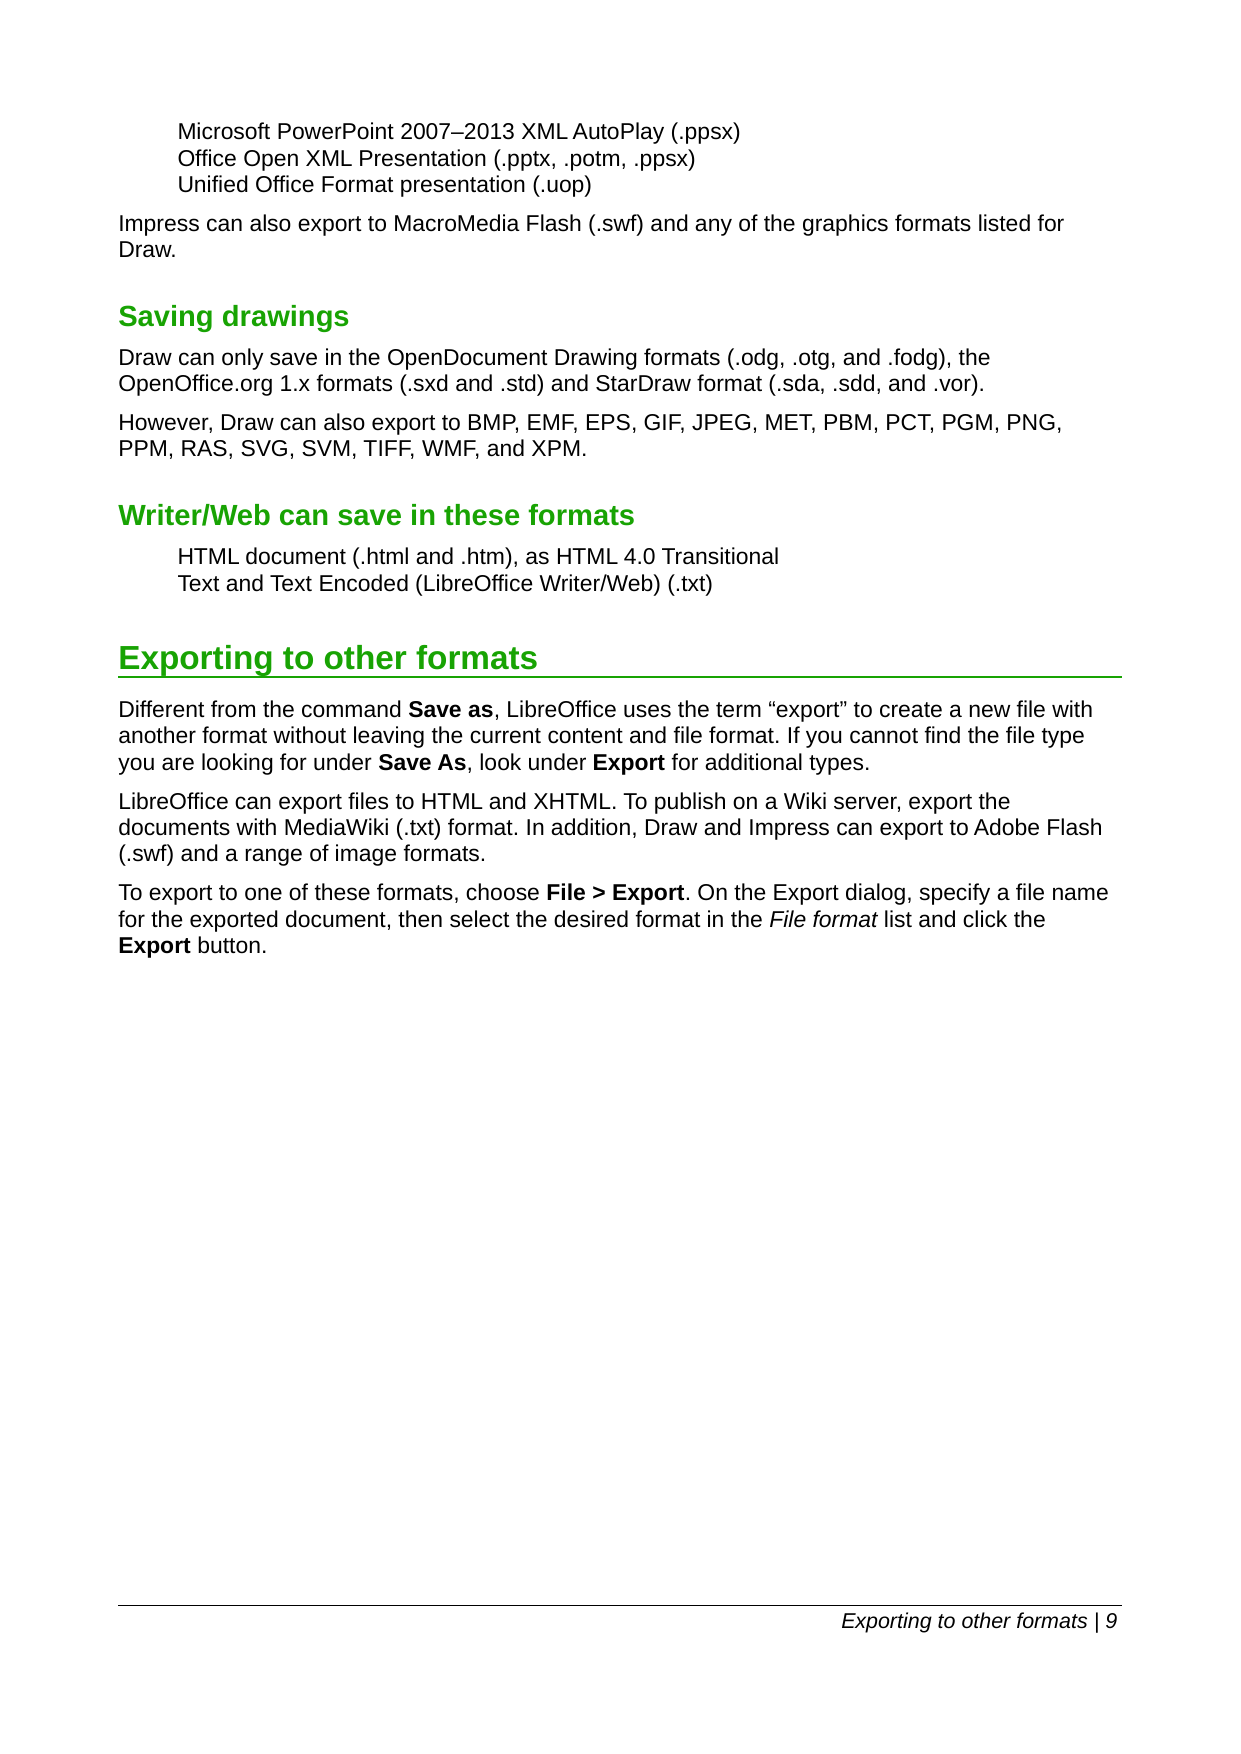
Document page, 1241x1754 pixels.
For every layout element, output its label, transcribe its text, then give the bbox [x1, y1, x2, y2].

text LibreOffice can export files to HTML and XHTML. To publish on a Wiki server, export the documents with MediaWiki (.txt) format. In addition, Draw and Impress can export to Adobe Flash (.swf) and a range of image formats. [118, 788, 1122, 867]
text To export to one of these formats, choose File > Export. On the Export dialog, specify a file name for the exported document, then select the desired format in the File format list and click the Export button. [118, 879, 1122, 958]
text Impress can also export to MacroMedia Flash (.swf) and any of the graphics formats listed for Draw. [118, 210, 1122, 262]
text Microsoft PowerPoint 2007–2013 XML AutoPlay (.ppsx) Office Open XML Presentation (.pptx, .potm, .ppsx) Unified Office Format presentation (.uop) [177, 118, 1122, 197]
text HTML document (.html and .htm), as HTML 4.0 Transitional Text and Text Encoded (LibreOffice Writer/Web) (.txt) [177, 543, 1122, 596]
text Different from the command Save as, LibreOffice uses the term “export” to create a new file with another format without leaving the current content and file format. If you cannot find the file type you are looking for under Save As, look under Export for additional types. [118, 696, 1122, 775]
subtitle Exporting to other formats [118, 638, 1122, 676]
subtitle Writer/Web can save in these formats [118, 498, 1122, 531]
text However, Draw can also export to BMP, EMF, EPS, GIF, JPEG, MET, PBM, PCT, PGM, PNG, PPM, RAS, SVG, SVM, TIFF, WMF, and XPM. [118, 409, 1122, 462]
subtitle Saving drawings [118, 298, 1122, 332]
text Draw can only save in the OpenDocument Drawing formats (.odg, .otg, and .fodg), the OpenOffice.org 1.x formats (.sxd and .std) and StarDraw format (.sda, .sdd, and .vor). [118, 344, 1122, 397]
